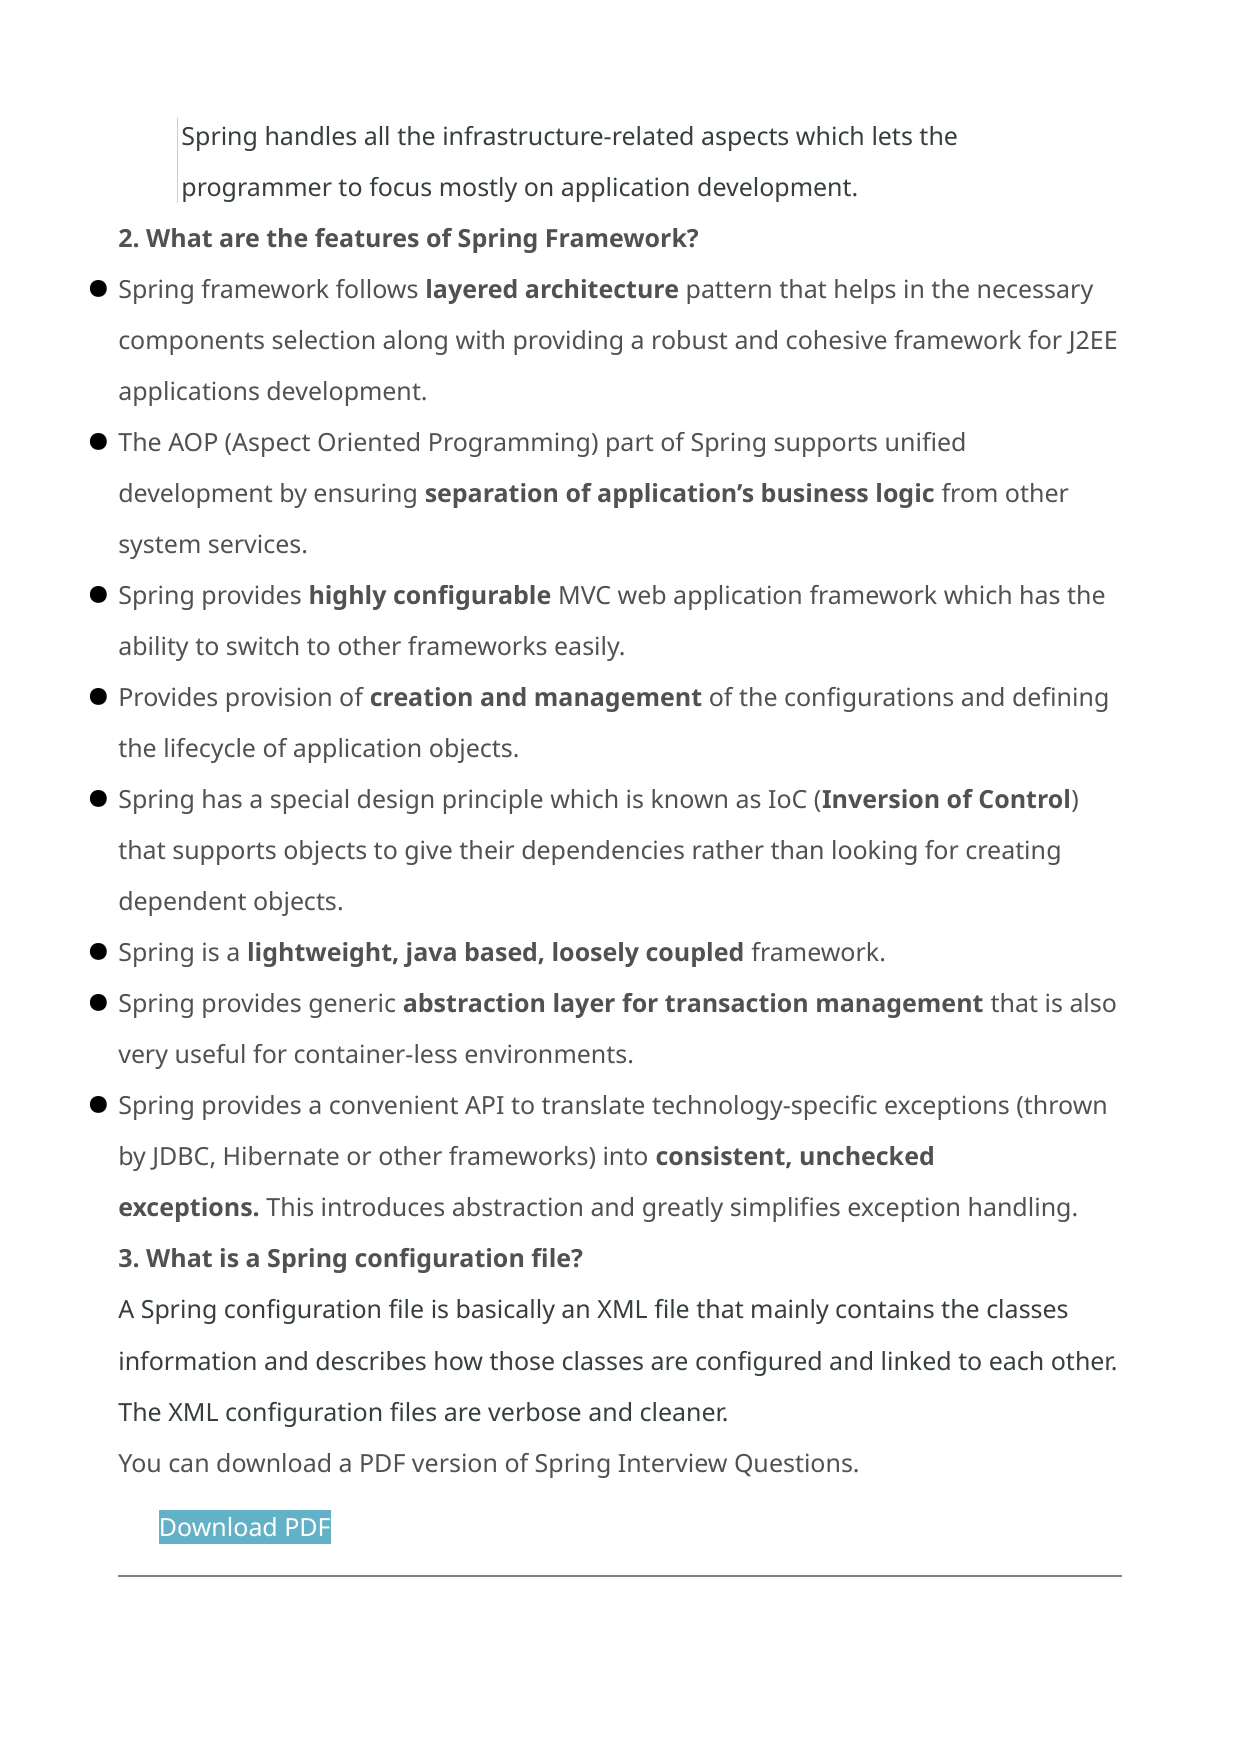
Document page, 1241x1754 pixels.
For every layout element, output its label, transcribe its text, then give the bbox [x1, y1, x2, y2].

subtitle 2. What are the features of Spring Framework? [118, 220, 1122, 254]
subtitle 3. What is a Spring configuration file? [118, 1241, 1122, 1275]
text You can download a PDF version of Spring Interview Questions. [118, 1445, 1122, 1479]
list Spring provides highly configurable MVC web application framework which has the ability to switch to other frameworks easily. [118, 577, 1122, 663]
text A Spring configuration file is basically an XML file that mainly contains the classes information and describes how those classes are configured and linked to each other. The XML configuration files are verbose and cleaner. [118, 1292, 1122, 1428]
list Spring provides generic abstraction layer for transaction management that is also very useful for container-less environments. [118, 986, 1122, 1071]
list Spring framework follows layered architecture pattern that helps in the necessary components selection along with providing a robust and cohesive framework for J2EE applications development. [118, 271, 1122, 407]
list Spring provides a convenient API to translate technology-specific exceptions (thrown by JDBC, Hibernate or other frameworks) into consistent, unchecked exceptions. This introduces abstraction and greatly simplifies exception handling. [118, 1088, 1122, 1224]
list The AOP (Aspect Oriented Programming) part of Spring supports unified development by ensuring separation of application’s business logic from other system services. [118, 424, 1122, 561]
text Spring handles all the infrastructure-related aspects which lets the programmer to focus mostly on application development. [178, 118, 1063, 203]
list Spring has a special design principle which is known as IoC (Inversion of Control) that supports objects to give their dependencies rather than looking for creating dependent objects. [118, 782, 1122, 918]
list Spring is a lightweight, java based, loosely coupled framework. [118, 935, 1122, 969]
text Download PDF [118, 1496, 1122, 1544]
list Provides provision of creation and management of the configurations and defining the lifecycle of application objects. [118, 679, 1122, 765]
